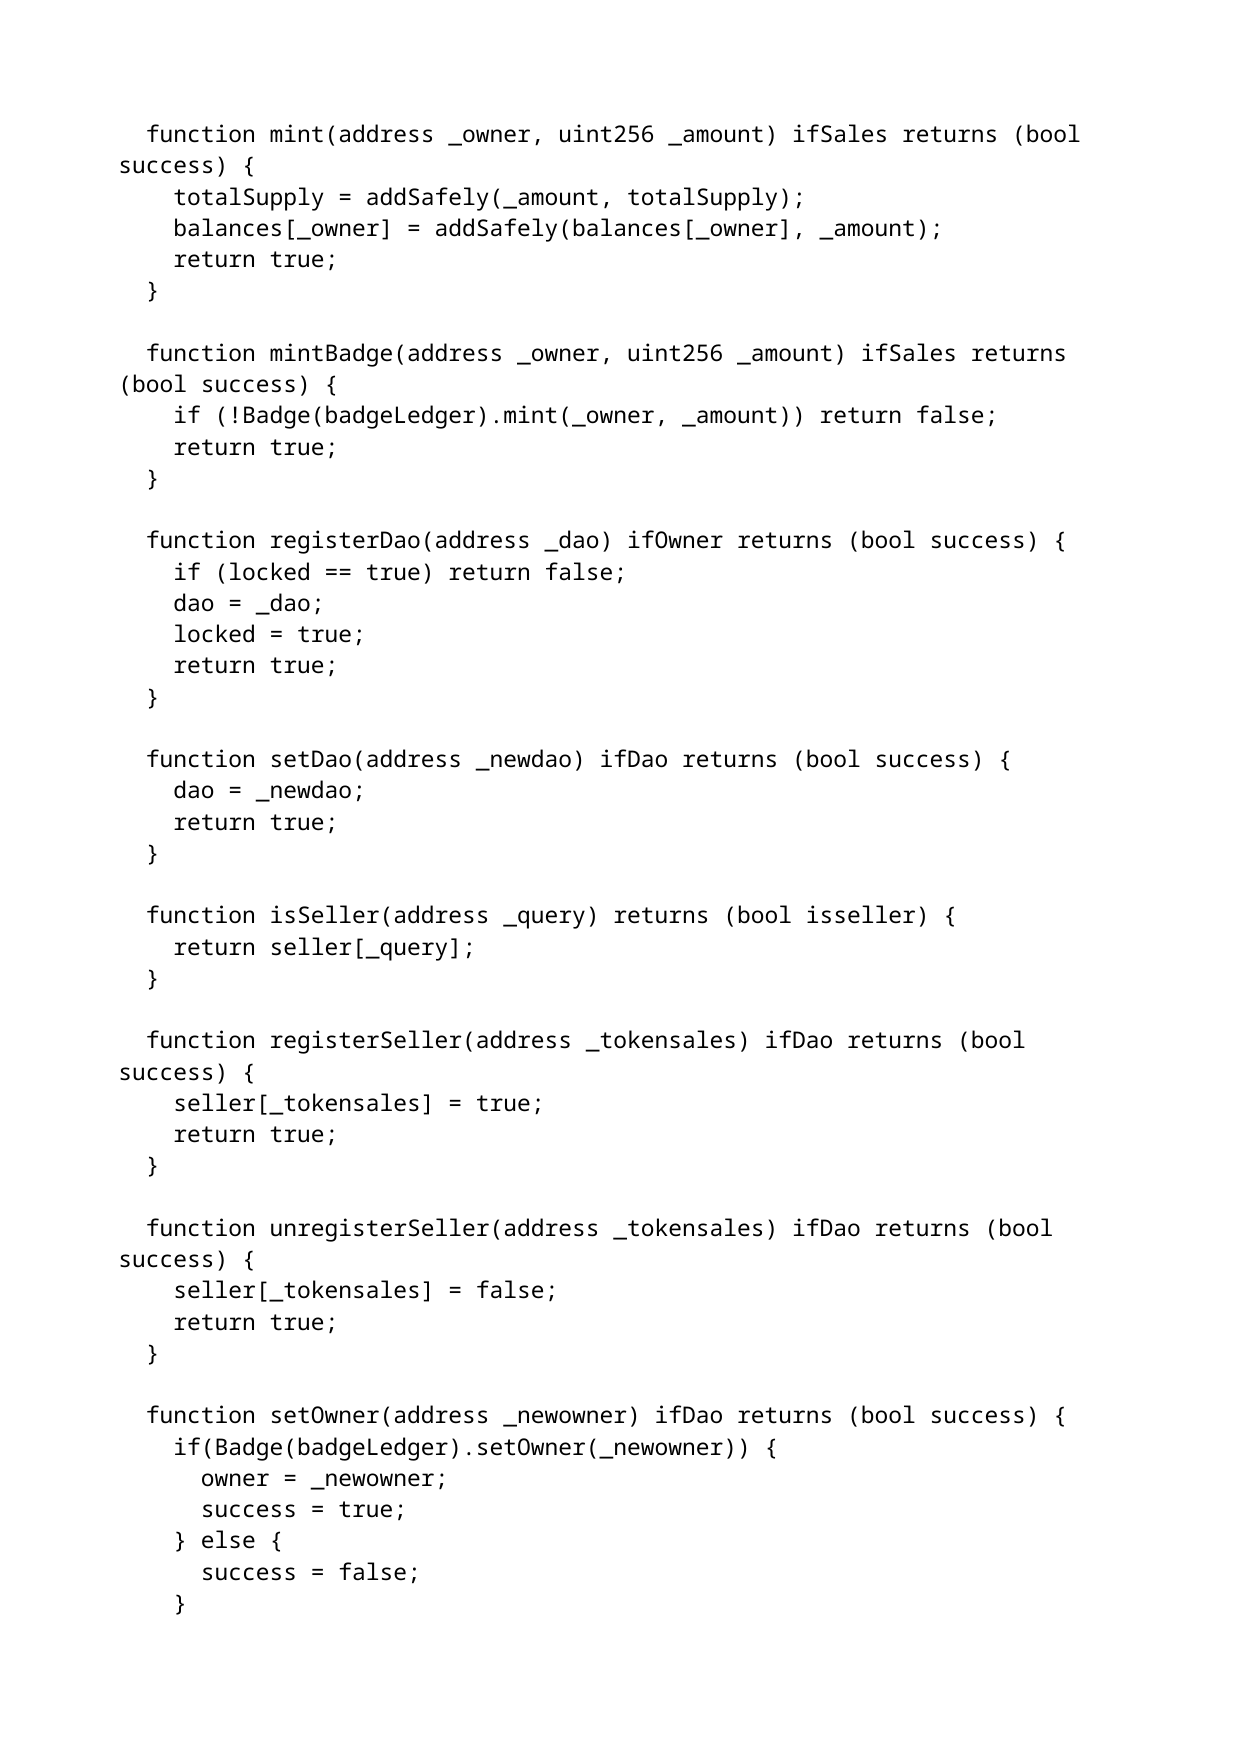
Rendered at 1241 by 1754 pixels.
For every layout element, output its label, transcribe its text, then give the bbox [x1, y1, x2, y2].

text function isSeller(address _query) returns (bool isseller) { [118, 899, 1122, 931]
text balances[_owner] = addSafely(balances[_owner], _amount); [118, 212, 1122, 243]
text } [118, 1337, 1122, 1368]
text success = true; [118, 1493, 1122, 1524]
text function mintBadge(address _owner, uint256 _amount) ifSales returns (bool success) { [118, 337, 1122, 399]
text } [118, 837, 1122, 868]
text return seller[_query]; [118, 931, 1122, 962]
text } else { [118, 1524, 1122, 1556]
text } [118, 462, 1122, 493]
text } [118, 681, 1122, 712]
text seller[_tokensales] = true; [118, 1087, 1122, 1118]
text success = false; [118, 1556, 1122, 1587]
text } [118, 274, 1122, 306]
text return true; [118, 243, 1122, 274]
text if (locked == true) return false; [118, 556, 1122, 587]
text return true; [118, 1118, 1122, 1149]
text dao = _newdao; [118, 774, 1122, 806]
text } [118, 962, 1122, 993]
text totalSupply = addSafely(_amount, totalSupply); [118, 181, 1122, 212]
text function registerSeller(address _tokensales) ifDao returns (bool success) { [118, 1024, 1122, 1087]
text return true; [118, 1306, 1122, 1337]
text if (!Badge(badgeLedger).mint(_owner, _amount)) return false; [118, 399, 1122, 431]
text dao = _dao; [118, 587, 1122, 618]
text function registerDao(address _dao) ifOwner returns (bool success) { [118, 524, 1122, 556]
text if(Badge(badgeLedger).setOwner(_newowner)) { [118, 1431, 1122, 1462]
text seller[_tokensales] = false; [118, 1274, 1122, 1306]
text function unregisterSeller(address _tokensales) ifDao returns (bool success) { [118, 1212, 1122, 1274]
text } [118, 1587, 1122, 1618]
text owner = _newowner; [118, 1462, 1122, 1493]
text function setOwner(address _newowner) ifDao returns (bool success) { [118, 1399, 1122, 1431]
text locked = true; [118, 618, 1122, 649]
text return true; [118, 649, 1122, 681]
text function mint(address _owner, uint256 _amount) ifSales returns (bool success) { [118, 118, 1122, 181]
text function setDao(address _newdao) ifDao returns (bool success) { [118, 743, 1122, 774]
text return true; [118, 806, 1122, 837]
text } [118, 1149, 1122, 1181]
text return true; [118, 431, 1122, 462]
